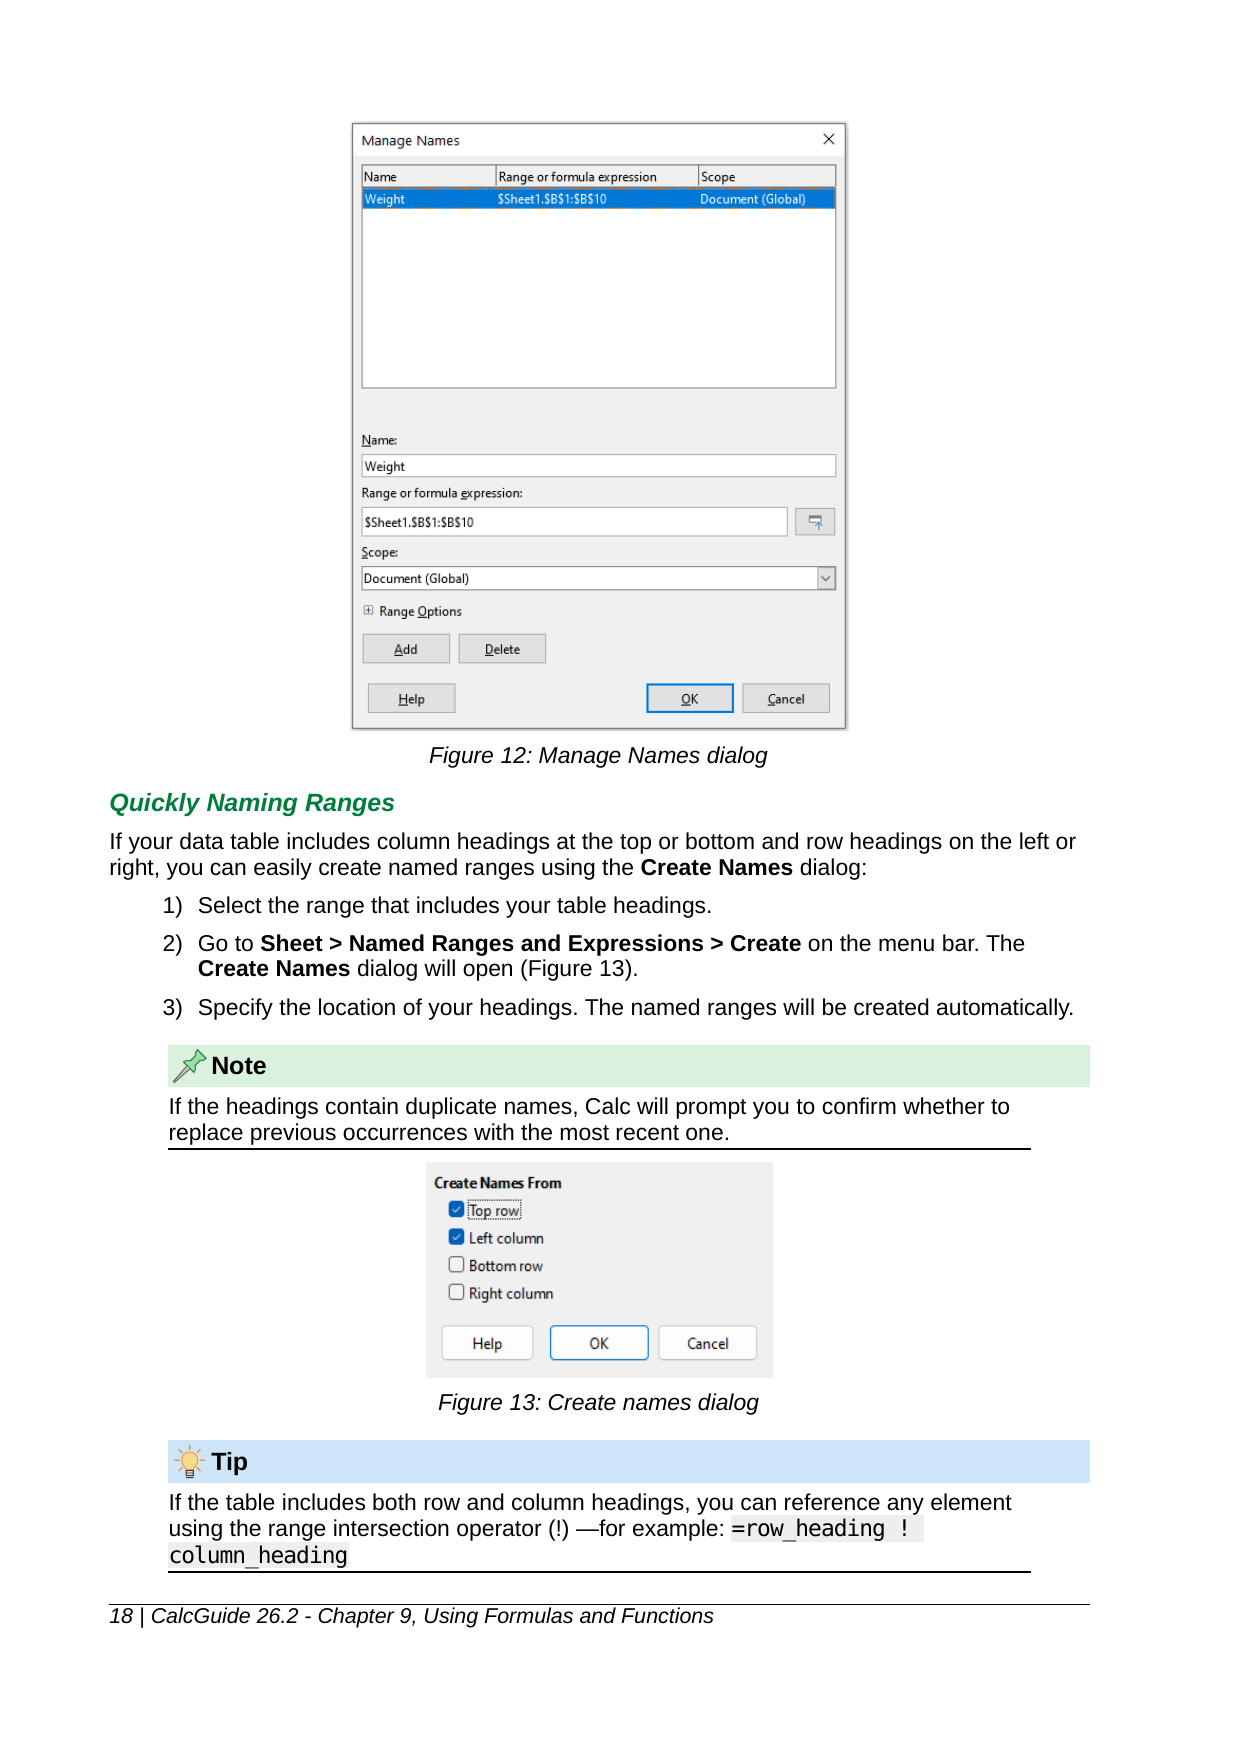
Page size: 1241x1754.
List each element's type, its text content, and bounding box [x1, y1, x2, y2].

text Figure 13: Create names dialog [426, 1390, 773, 1416]
picture [350, 121, 849, 731]
text If the table includes both row and column headings, you can reference any element using the range intersection operator (!) —for example: =row_heading ! column_heading [168, 1489, 1031, 1571]
subtitle Note [210, 1045, 1090, 1087]
list Select the range that includes your table headings. [183, 892, 1090, 918]
text If the headings contain duplicate names, Calc will prompt you to confirm whether to replace previous occurrences with the most recent one. [168, 1094, 1031, 1148]
subtitle Tip [168, 1440, 1090, 1483]
picture [425, 1162, 774, 1378]
text Figure 12: Manage Names dialog [350, 743, 849, 769]
subtitle Quickly Naming Ranges [109, 788, 1090, 816]
list If your data table includes column headings at the top or bottom and row headings on the left or right, you can easily create named ranges using the Create Names dialog: [109, 829, 1090, 880]
list Specify the location of your headings. The named ranges will be created automatically. [183, 994, 1090, 1020]
list Go to Sheet > Named Ranges and Expressions > Create on the menu bar. The Create Names dialog will open (Figure 13). [183, 931, 1090, 982]
